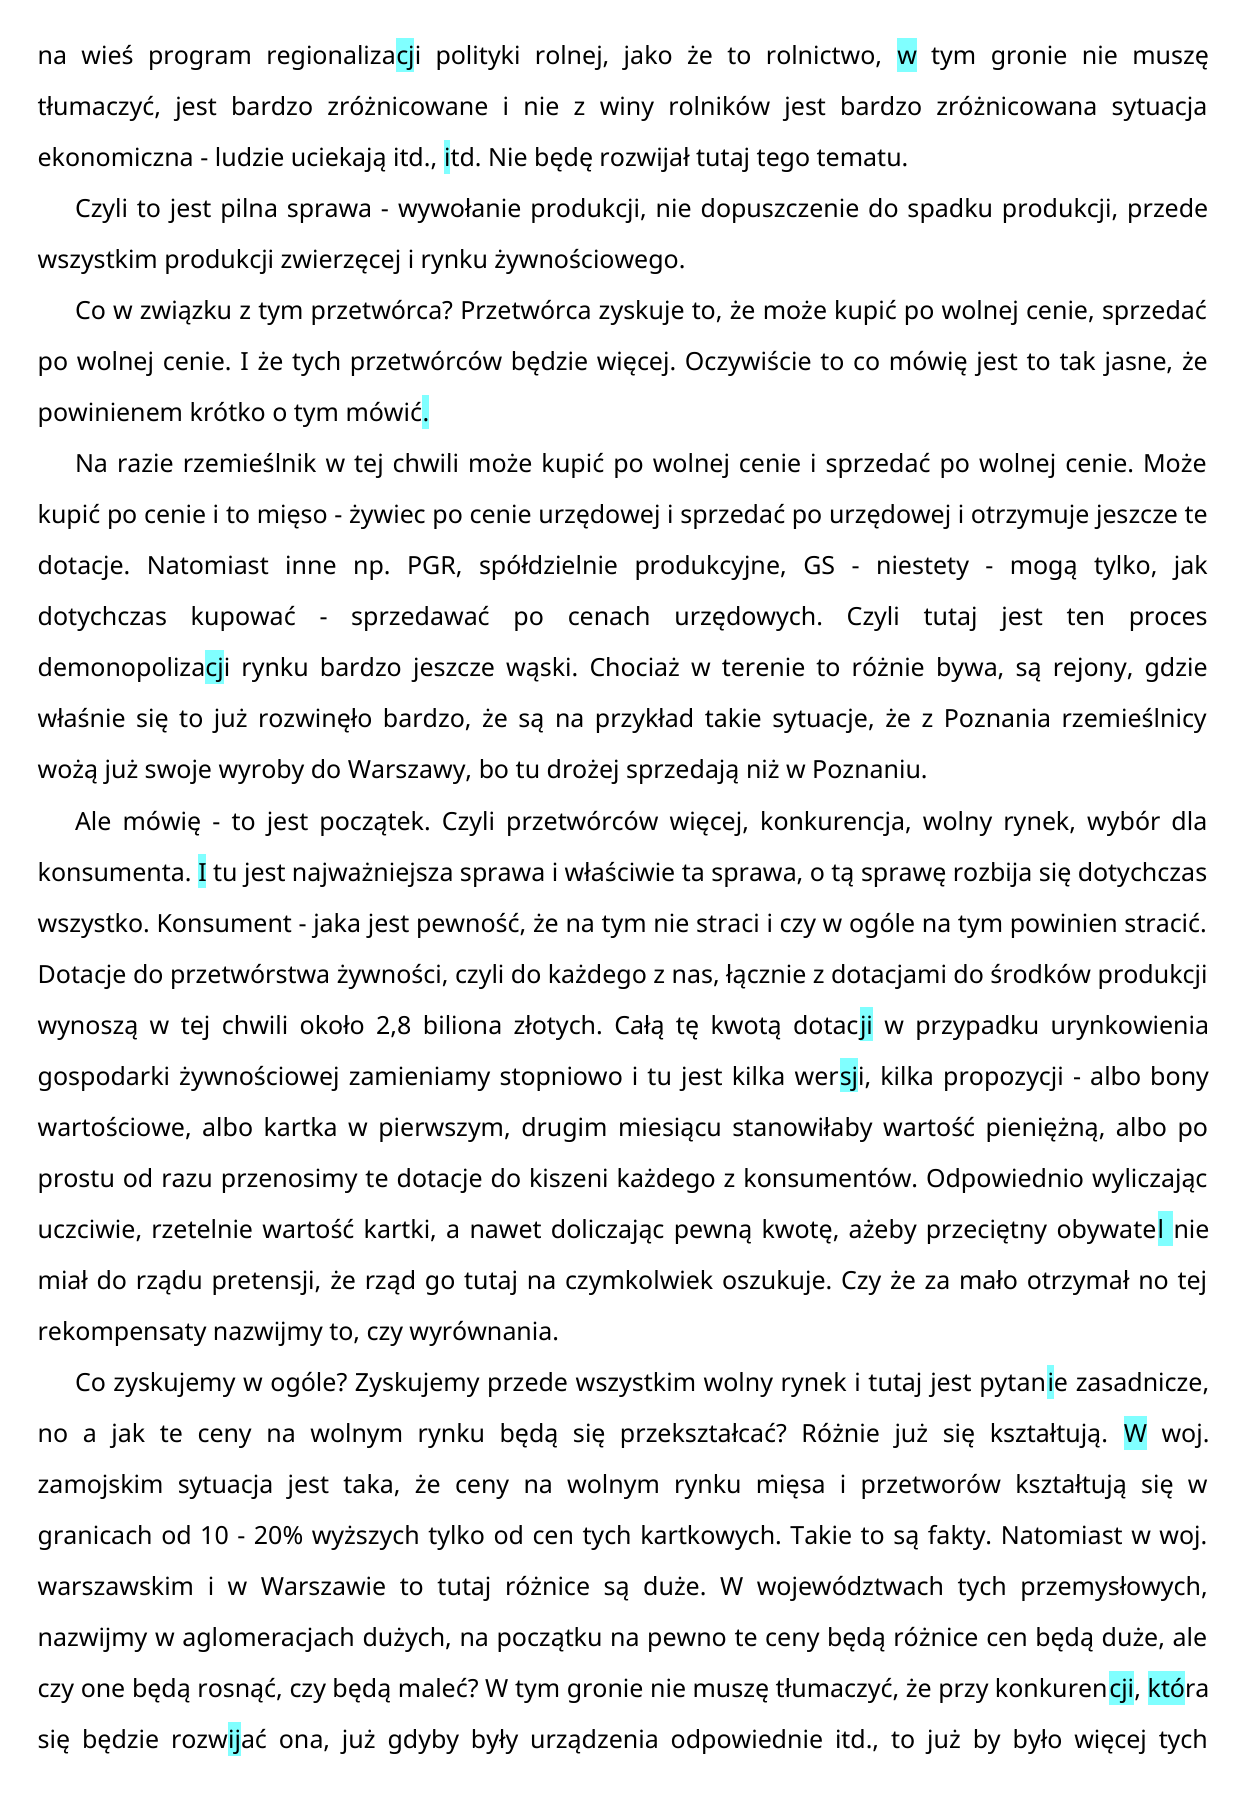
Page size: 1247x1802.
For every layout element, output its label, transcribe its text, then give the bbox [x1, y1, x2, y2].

text Ale mówię - to jest początek. Czyli przetwórców więcej, konkurencja, wolny rynek, wybór dla konsumenta. I tu jest najważniejsza sprawa i właściwie ta sprawa, o tą sprawę rozbija się dotychczas wszystko. Konsument - jaka jest pewność, że na tym nie straci i czy w ogóle na tym powinien stracić. Dotacje do przetwórstwa żywności, czyli do każdego z nas, łącznie z dotacjami do środków produkcji wynoszą w tej chwili około 2,8 biliona złotych. Całą tę kwotą dotacji w przypadku urynkowienia gospodarki żywnościowej zamieniamy stopniowo i tu jest kilka wersji, kilka propozycji - albo bony wartościowe, albo kartka w pierwszym, drugim miesiącu stanowiłaby wartość pieniężną, albo po prostu od razu przenosimy te dotacje do kiszeni każdego z konsumentów. Odpowiednio wyliczając uczciwie, rzetelnie wartość kartki, a nawet doliczając pewną kwotę, ażeby przeciętny obywatel nie miał do rządu pretensji, że rząd go tutaj na czymkolwiek oszukuje. Czy że za mało otrzymał no tej rekompensaty nazwijmy to, czy wyrównania. [37, 803, 1209, 1348]
text na wieś program regionalizacji polityki rolnej, jako że to rolnictwo, w tym gronie nie muszę tłumaczyć, jest bardzo zróżnicowane i nie z winy rolników jest bardzo zróżnicowana sytuacja ekonomiczna - ludzie uciekają itd., itd. Nie będę rozwijał tutaj tego tematu. [37, 37, 1209, 174]
text Na razie rzemieślnik w tej chwili może kupić po wolnej cenie i sprzedać po wolnej cenie. Może kupić po cenie i to mięso - żywiec po cenie urzędowej i sprzedać po urzędowej i otrzymuje jeszcze te dotacje. Natomiast inne np. PGR, spółdzielnie produkcyjne, GS - niestety - mogą tylko, jak dotychczas kupować - sprzedawać po cenach urzędowych. Czyli tutaj jest ten proces demonopolizacji rynku bardzo jeszcze wąski. Chociaż w terenie to różnie bywa, są rejony, gdzie właśnie się to już rozwinęło bardzo, że są na przykład takie sytuacje, że z Poznania rzemieślnicy wożą już swoje wyroby do Warszawy, bo tu drożej sprzedają niż w Poznaniu. [37, 446, 1209, 786]
text Co w związku z tym przetwórca? Przetwórca zyskuje to, że może kupić po wolnej cenie, sprzedać po wolnej cenie. I że tych przetwórców będzie więcej. Oczywiście to co mówię jest to tak jasne, że powinienem krótko o tym mówić. [37, 293, 1209, 429]
text Co zyskujemy w ogóle? Zyskujemy przede wszystkim wolny rynek i tutaj jest pytanie zasadnicze, no a jak te ceny na wolnym rynku będą się przekształcać? Różnie już się kształtują. W woj. zamojskim sytuacja jest taka, że ceny na wolnym rynku mięsa i przetworów kształtują się w granicach od 10 - 20% wyższych tylko od cen tych kartkowych. Takie to są fakty. Natomiast w woj. warszawskim i w Warszawie to tutaj różnice są duże. W województwach tych przemysłowych, nazwijmy w aglomeracjach dużych, na początku na pewno te ceny będą różnice cen będą duże, ale czy one będą rosnąć, czy będą maleć? W tym gronie nie muszę tłumaczyć, że przy konkurencji, która się będzie rozwijać ona, już gdyby były urządzenia odpowiednie itd., to już by było więcej tych [37, 1364, 1209, 1756]
text Czyli to jest pilna sprawa - wywołanie produkcji, nie dopuszczenie do spadku produkcji, przede wszystkim produkcji zwierzęcej i rynku żywnościowego. [37, 191, 1209, 276]
